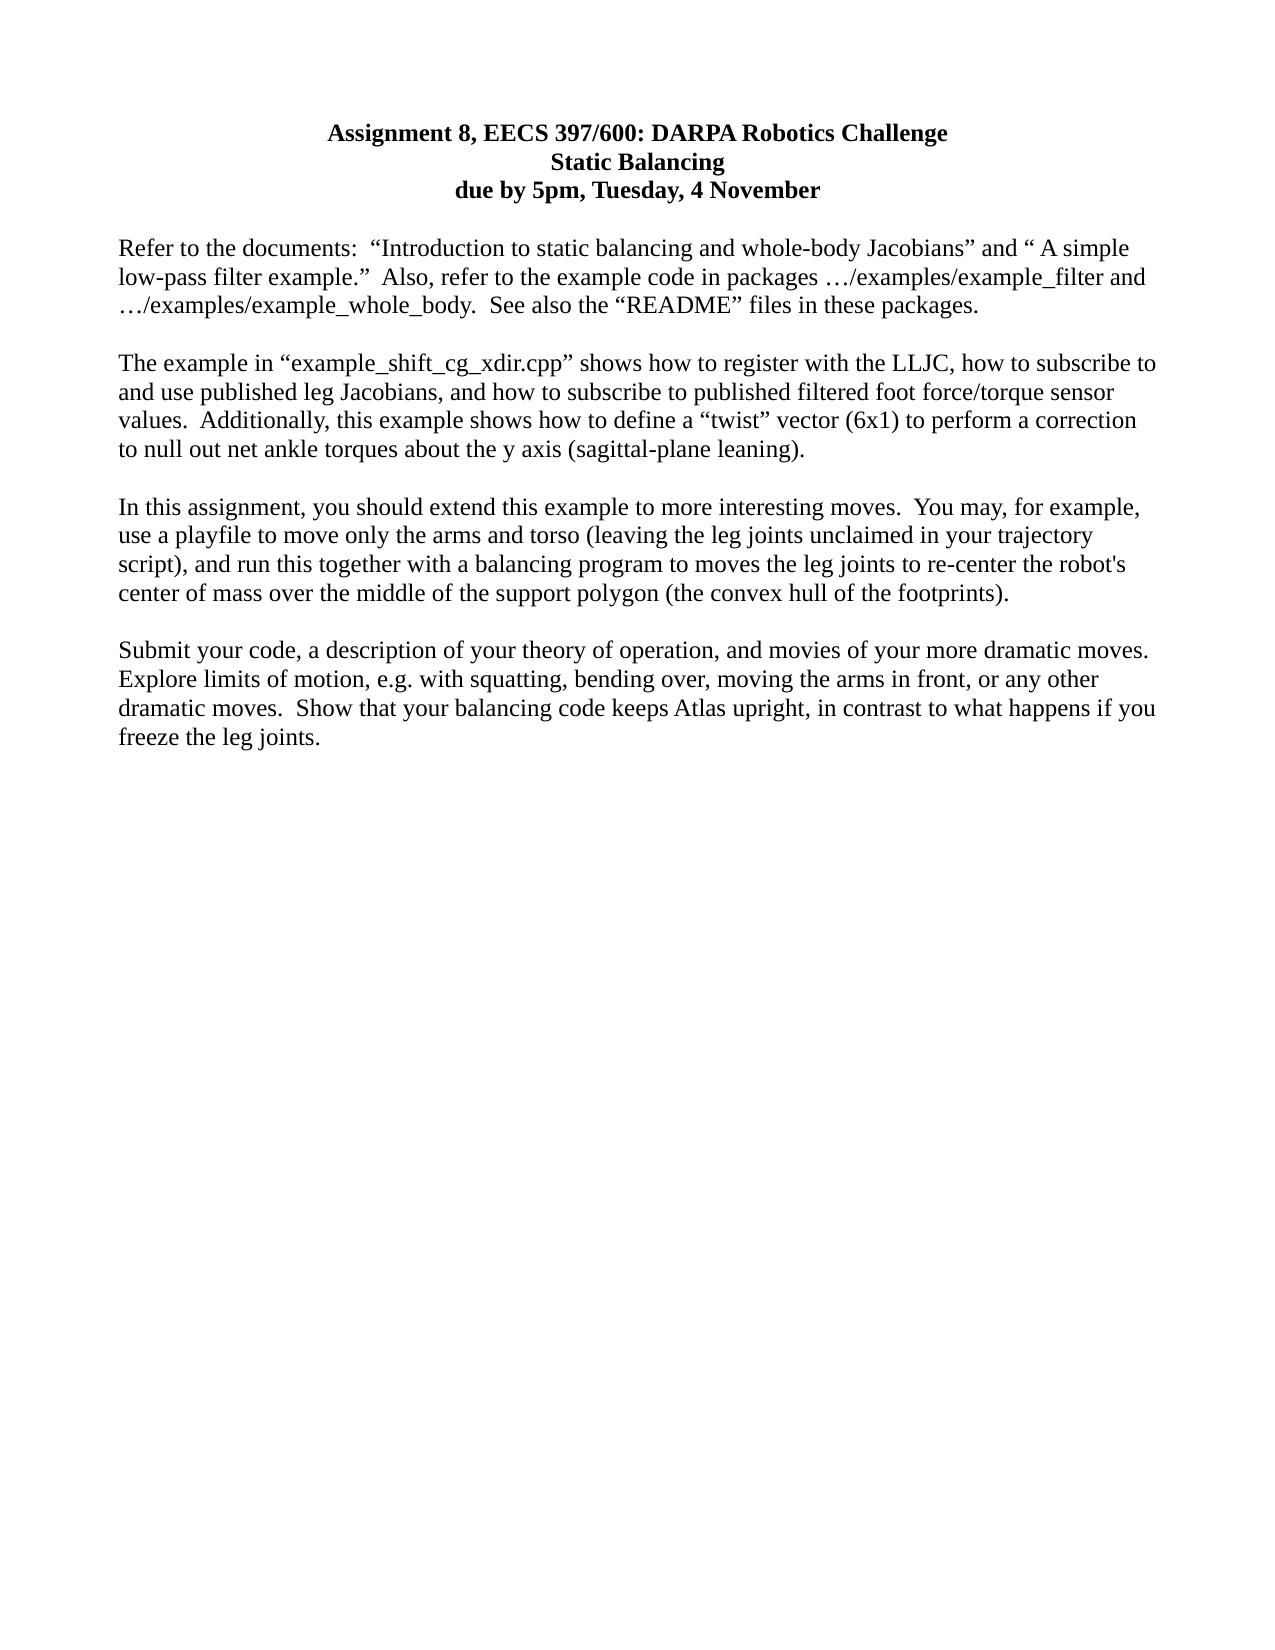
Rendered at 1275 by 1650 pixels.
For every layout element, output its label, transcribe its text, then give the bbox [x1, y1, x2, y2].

text The example in “example_shift_cg_xdir.cpp” shows how to register with the LLJC, how to subscribe to and use published leg Jacobians, and how to subscribe to published filtered foot force/torque sensor values. Additionally, this example shows how to define a “twist” vector (6x1) to perform a correction to null out net ankle torques about the y axis (sagittal-plane leaning). [118, 348, 1157, 463]
text Static Balancing [118, 147, 1157, 176]
text Assignment 8, EECS 397/600: DARPA Robotics Challenge [118, 118, 1157, 147]
text Submit your code, a description of your theory of operation, and movies of your more dramatic moves. Explore limits of motion, e.g. with squatting, bending over, moving the arms in front, or any other dramatic moves. Show that your balancing code keeps Atlas upright, in contrast to what happens if you freeze the leg joints. [118, 636, 1157, 751]
text Refer to the documents: “Introduction to static balancing and whole-body Jacobians” and “ A simple low-pass filter example.” Also, refer to the example code in packages …/examples/example_filter and …/examples/example_whole_body. See also the “README” files in these packages. [118, 233, 1157, 319]
text due by 5pm, Tuesday, 4 November [118, 176, 1157, 204]
text In this assignment, you should extend this example to more interesting moves. You may, for example, use a playfile to move only the arms and torso (leaving the leg joints unclaimed in your trajectory script), and run this together with a balancing program to moves the leg joints to re-center the robot's center of mass over the middle of the support polygon (the convex hull of the footprints). [118, 492, 1157, 607]
